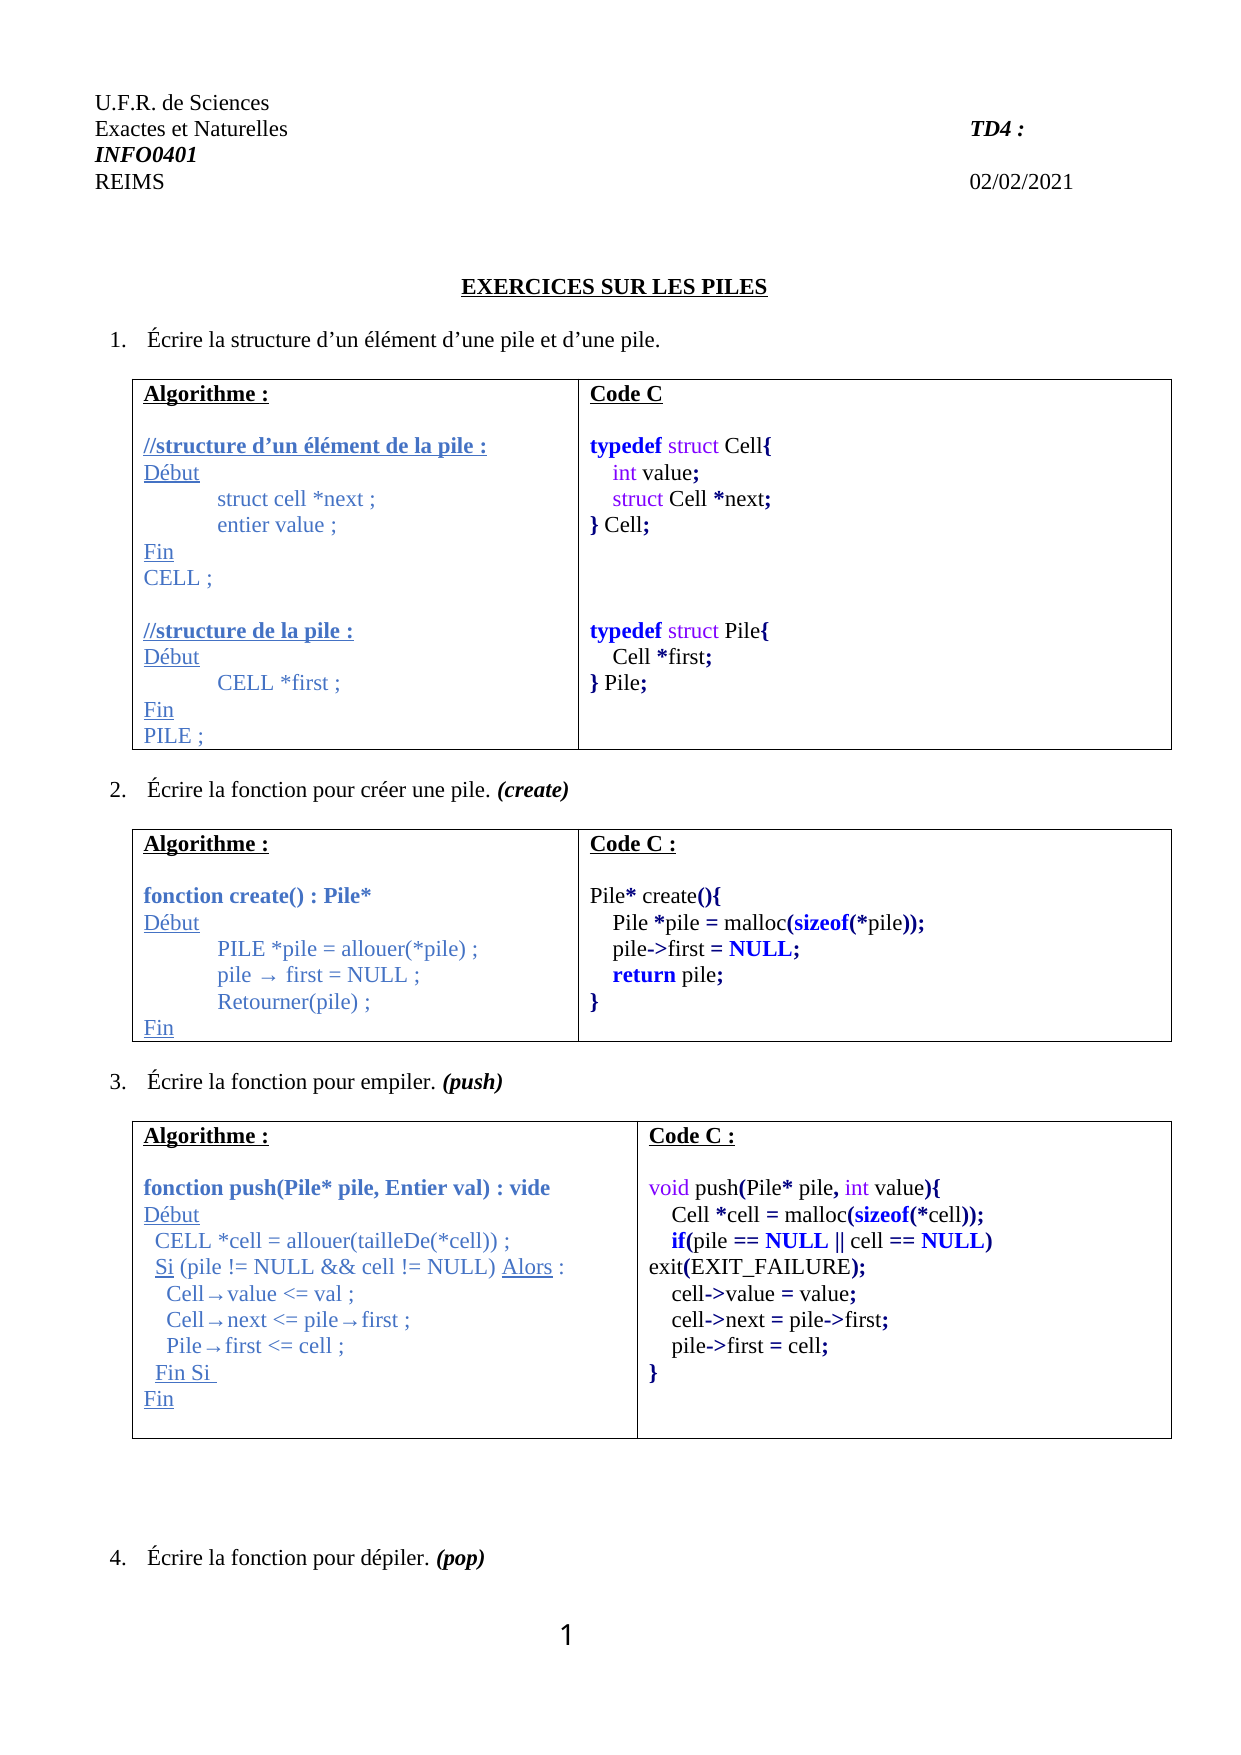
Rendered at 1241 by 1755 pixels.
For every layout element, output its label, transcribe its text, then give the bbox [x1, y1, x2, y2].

text U.F.R. de Sciences [94, 89, 1134, 115]
list Écrire la fonction pour créer une pile. (create) [109, 776, 1134, 802]
table_header Algorithme : //structure d’un élément de la pile : Début struct cell *next ; entier value ; Fin CELL ; //structure de la pile : Début CELL *first ; Fin PILE ; [133, 380, 578, 748]
text REIMS 02/02/2021 [94, 168, 1134, 194]
table_header Algorithme : fonction create() : Pile* Début PILE *pile = allouer(*pile) ; pile → first = NULL ; Retourner(pile) ; Fin [133, 830, 578, 1041]
text EXERCICES SUR LES PILES [94, 273, 1134, 299]
table_header Algorithme : fonction push(Pile* pile, Entier val) : vide Début CELL *cell = allouer(tailleDe(*cell)) ; Si (pile != NULL && cell != NULL) Alors : Cell→value <= val ; Cell→next <= pile→first ; Pile→first <= cell ; Fin Si Fin [133, 1122, 637, 1438]
table_header Code C : void push(Pile* pile, int value){ Cell *cell = malloc(sizeof(*cell)); if(pile == NULL || cell == NULL) exit(EXIT_FAILURE); cell->value = value; cell->next = pile->first; pile->first = cell; } [638, 1122, 1171, 1438]
text Exactes et Naturelles TD4 : INFO0401 [94, 115, 1134, 168]
list Écrire la fonction pour empiler. (push) [109, 1068, 1134, 1094]
table_header Code C typedef struct Cell{ int value; struct Cell *next; } Cell; typedef struct Pile{ Cell *first; } Pile; [579, 380, 1171, 748]
list Écrire la fonction pour dépiler. (pop) [109, 1544, 1134, 1571]
list Écrire la structure d’un élément d’une pile et d’une pile. [109, 326, 1134, 352]
table_header Code C : Pile* create(){ Pile *pile = malloc(sizeof(*pile)); pile->first = NULL; return pile; } [579, 830, 1171, 1041]
